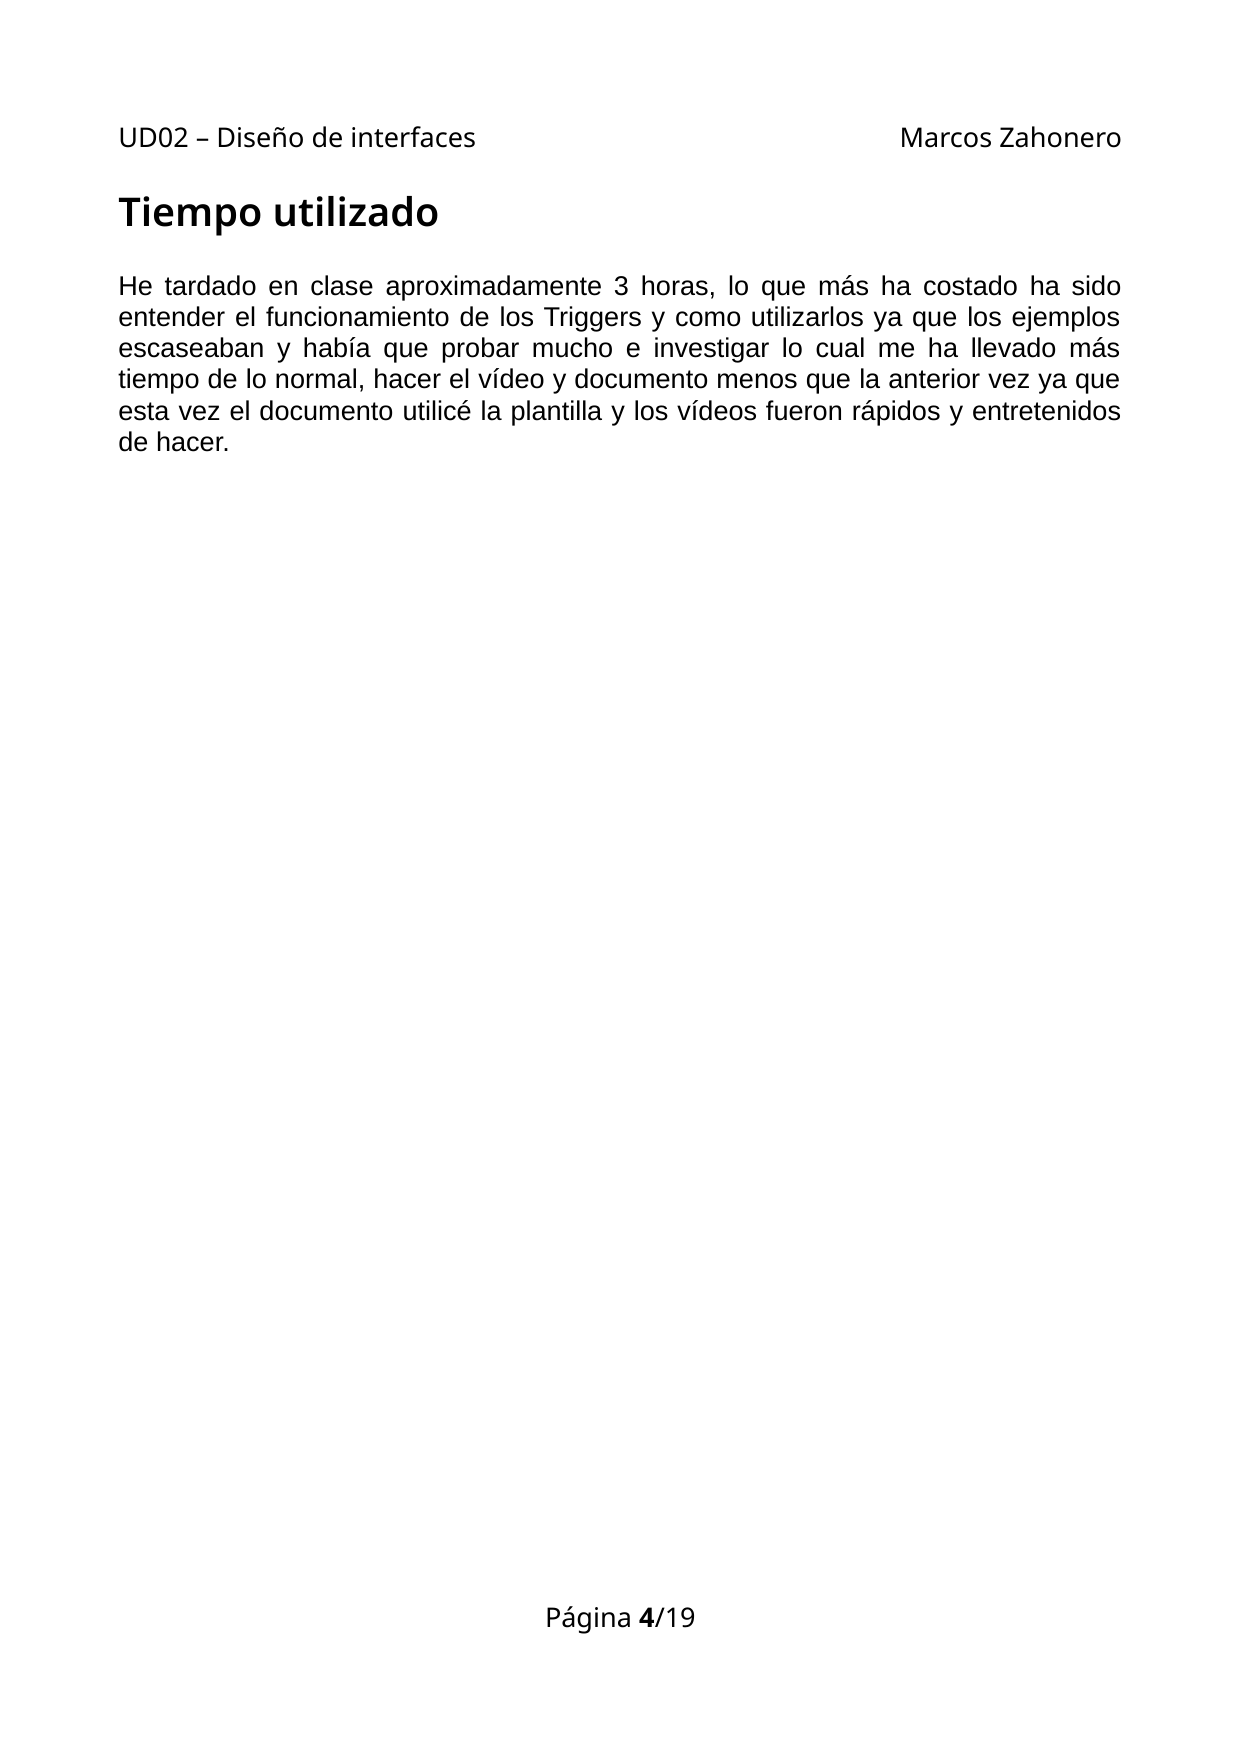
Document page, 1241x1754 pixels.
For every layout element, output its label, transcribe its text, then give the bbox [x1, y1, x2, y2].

subtitle Tiempo utilizado [118, 184, 1122, 238]
text He tardado en clase aproximadamente 3 horas, lo que más ha costado ha sido entender el funcionamiento de los Triggers y como utilizarlos ya que los ejemplos escaseaban y había que probar mucho e investigar lo cual me ha llevado más tiempo de lo normal, hacer el vídeo y documento menos que la anterior vez ya que esta vez el documento utilicé la plantilla y los vídeos fueron rápidos y entretenidos de hacer. [118, 270, 1122, 457]
